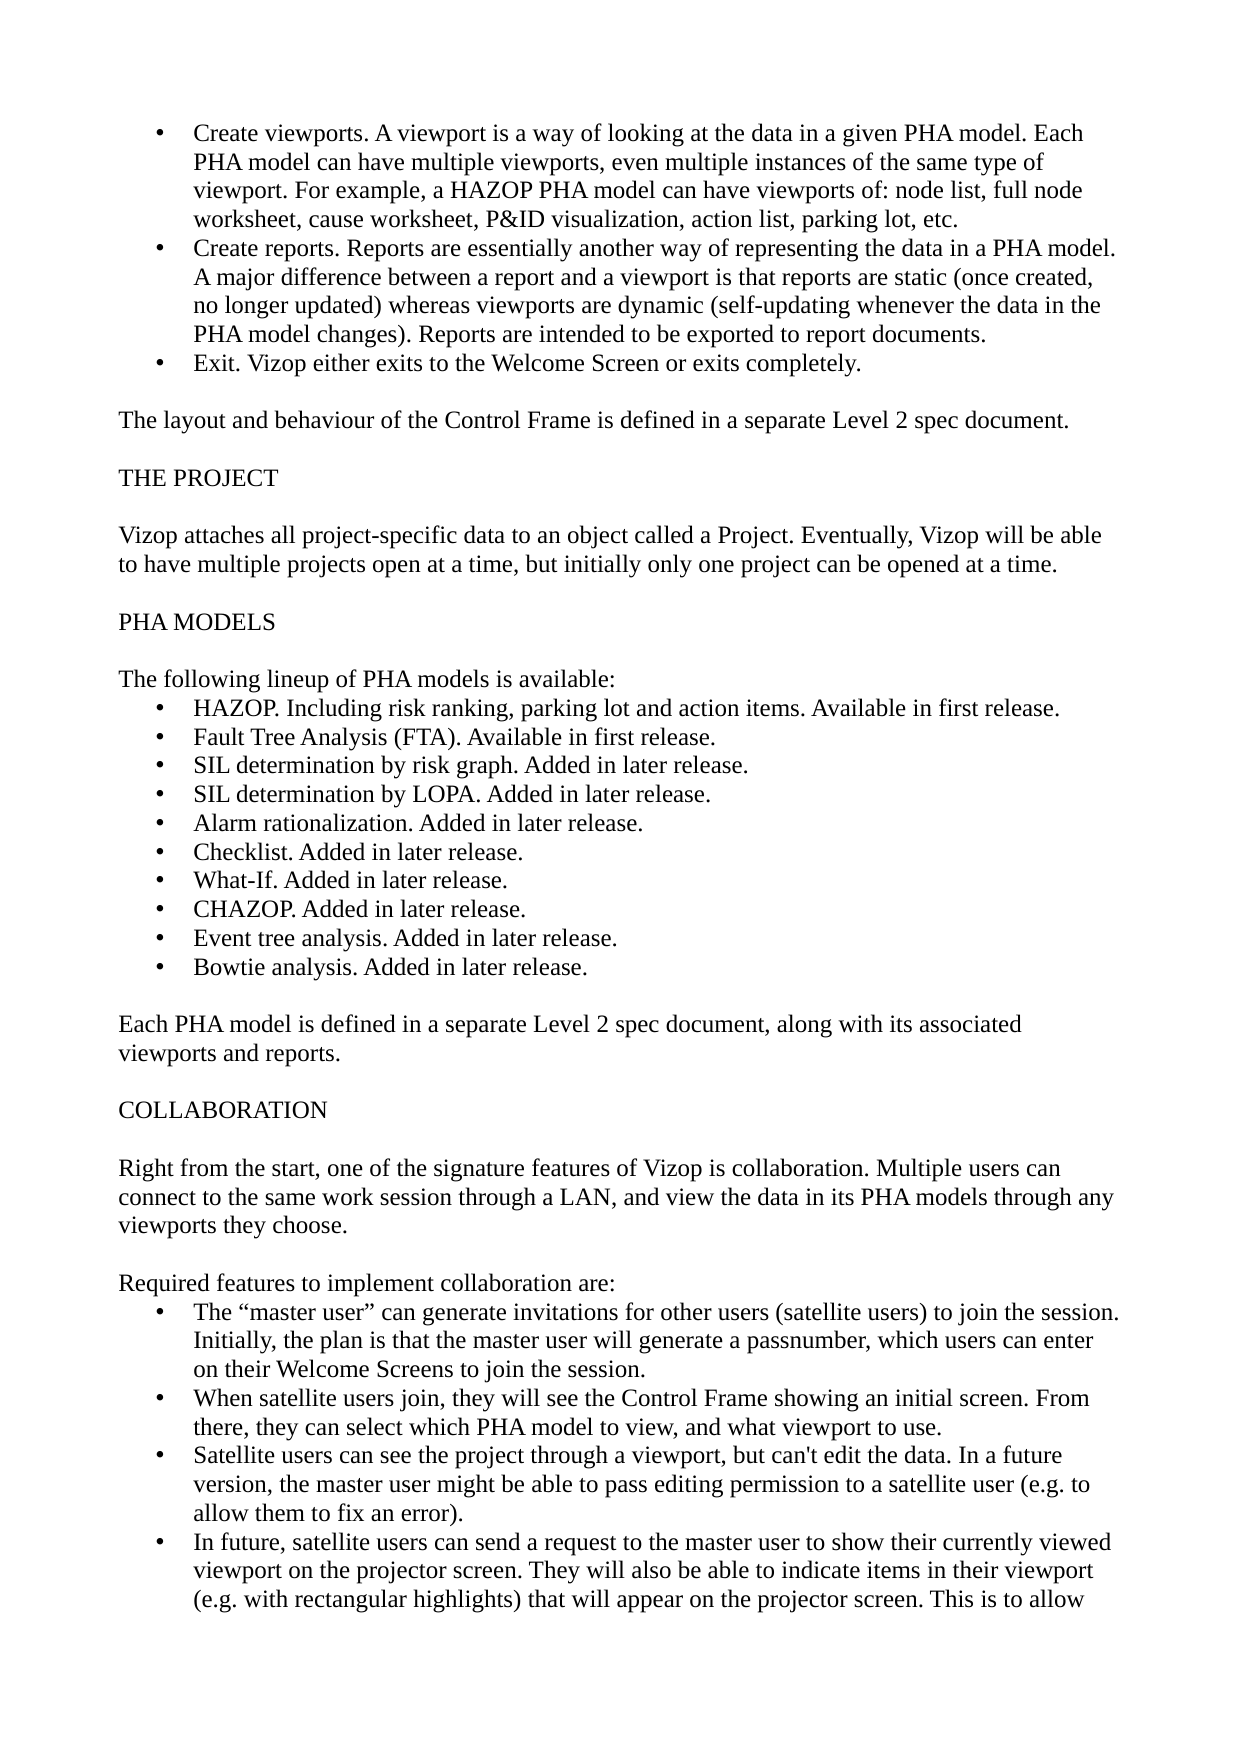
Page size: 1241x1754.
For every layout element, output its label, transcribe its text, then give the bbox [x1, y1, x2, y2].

list Create reports. Reports are essentially another way of representing the data in a PHA model. A major difference between a report and a viewport is that reports are static (once created, no longer updated) whereas viewports are dynamic (self-updating whenever the data in the PHA model changes). Reports are intended to be exported to report documents. [156, 233, 1122, 348]
list HAZOP. Including risk ranking, parking lot and action items. Available in first release. [156, 693, 1122, 722]
list The “master user” can generate invitations for other users (satellite users) to join the session. Initially, the plan is that the master user will generate a passnumber, which users can enter on their Welcome Screens to join the session. [156, 1297, 1122, 1383]
list What-If. Added in later release. [156, 866, 1122, 894]
list Satellite users can see the project through a viewport, but can't edit the data. In a future version, the master user might be able to pass editing permission to a satellite user (e.g. to allow them to fix an error). [156, 1441, 1122, 1527]
text THE PROJECT [118, 463, 1122, 492]
list Fault Tree Analysis (FTA). Available in first release. [156, 722, 1122, 751]
list Bowtie analysis. Added in later release. [156, 952, 1122, 981]
list CHAZOP. Added in later release. [156, 894, 1122, 923]
text The layout and behaviour of the Control Frame is defined in a separate Level 2 spec document. [118, 406, 1122, 434]
list Exit. Vizop either exits to the Welcome Screen or exits completely. [156, 348, 1122, 377]
list Create viewports. A viewport is a way of looking at the data in a given PHA model. Each PHA model can have multiple viewports, even multiple instances of the same type of viewport. For example, a HAZOP PHA model can have viewports of: node list, full node worksheet, cause worksheet, P&ID visualization, action list, parking lot, etc. [156, 118, 1122, 233]
list When satellite users join, they will see the Control Frame showing an initial screen. From there, they can select which PHA model to view, and what viewport to use. [156, 1383, 1122, 1441]
text Vizop attaches all project-specific data to an object called a Project. Eventually, Vizop will be able to have multiple projects open at a time, but initially only one project can be opened at a time. [118, 521, 1122, 578]
text PHA MODELS [118, 607, 1122, 636]
text COLLABORATION [118, 1096, 1122, 1124]
text Right from the start, one of the signature features of Vizop is collaboration. Multiple users can connect to the same work session through a LAN, and view the data in its PHA models through any viewports they choose. [118, 1153, 1122, 1239]
list Event tree analysis. Added in later release. [156, 923, 1122, 952]
text The following lineup of PHA models is available: [118, 664, 1122, 693]
list SIL determination by LOPA. Added in later release. [156, 779, 1122, 808]
list Checklist. Added in later release. [156, 837, 1122, 866]
text Each PHA model is defined in a separate Level 2 spec document, along with its associated viewports and reports. [118, 1009, 1122, 1067]
list SIL determination by risk graph. Added in later release. [156, 751, 1122, 779]
text Required features to implement collaboration are: [118, 1268, 1122, 1297]
list In future, satellite users can send a request to the master user to show their currently viewed viewport on the projector screen. They will also be able to indicate items in their viewport (e.g. with rectangular highlights) that will appear on the projector screen. This is to allow [156, 1527, 1122, 1613]
list Alarm rationalization. Added in later release. [156, 808, 1122, 837]
